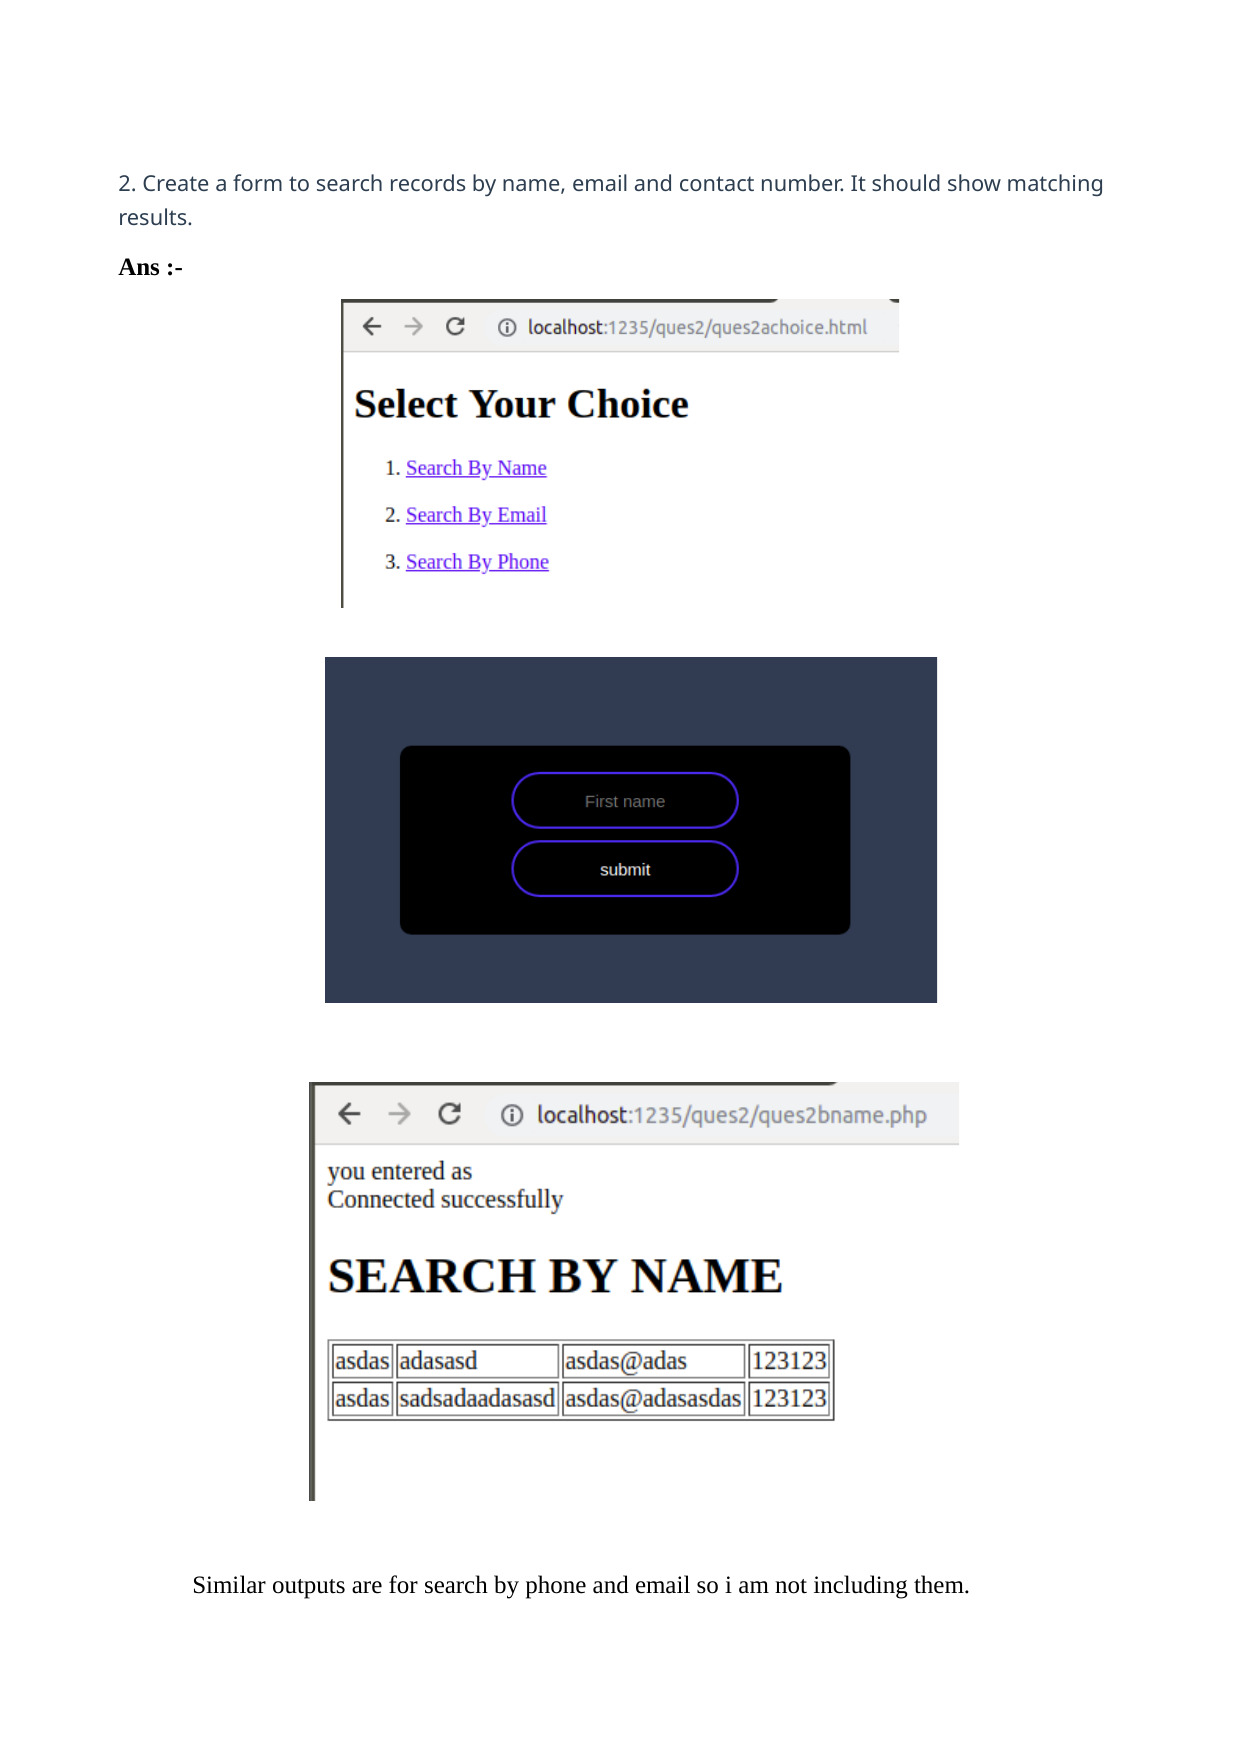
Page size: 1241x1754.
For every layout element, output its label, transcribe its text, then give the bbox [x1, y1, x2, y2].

text Similar outputs are for search by phone and email so i am not including them. [118, 1570, 1122, 1599]
text Ans :- [118, 252, 1122, 281]
picture [325, 657, 938, 1003]
picture [309, 1082, 960, 1501]
picture [341, 299, 900, 608]
text 2. Create a form to search records by name, email and contact number. It should show matching results. [118, 168, 1122, 232]
